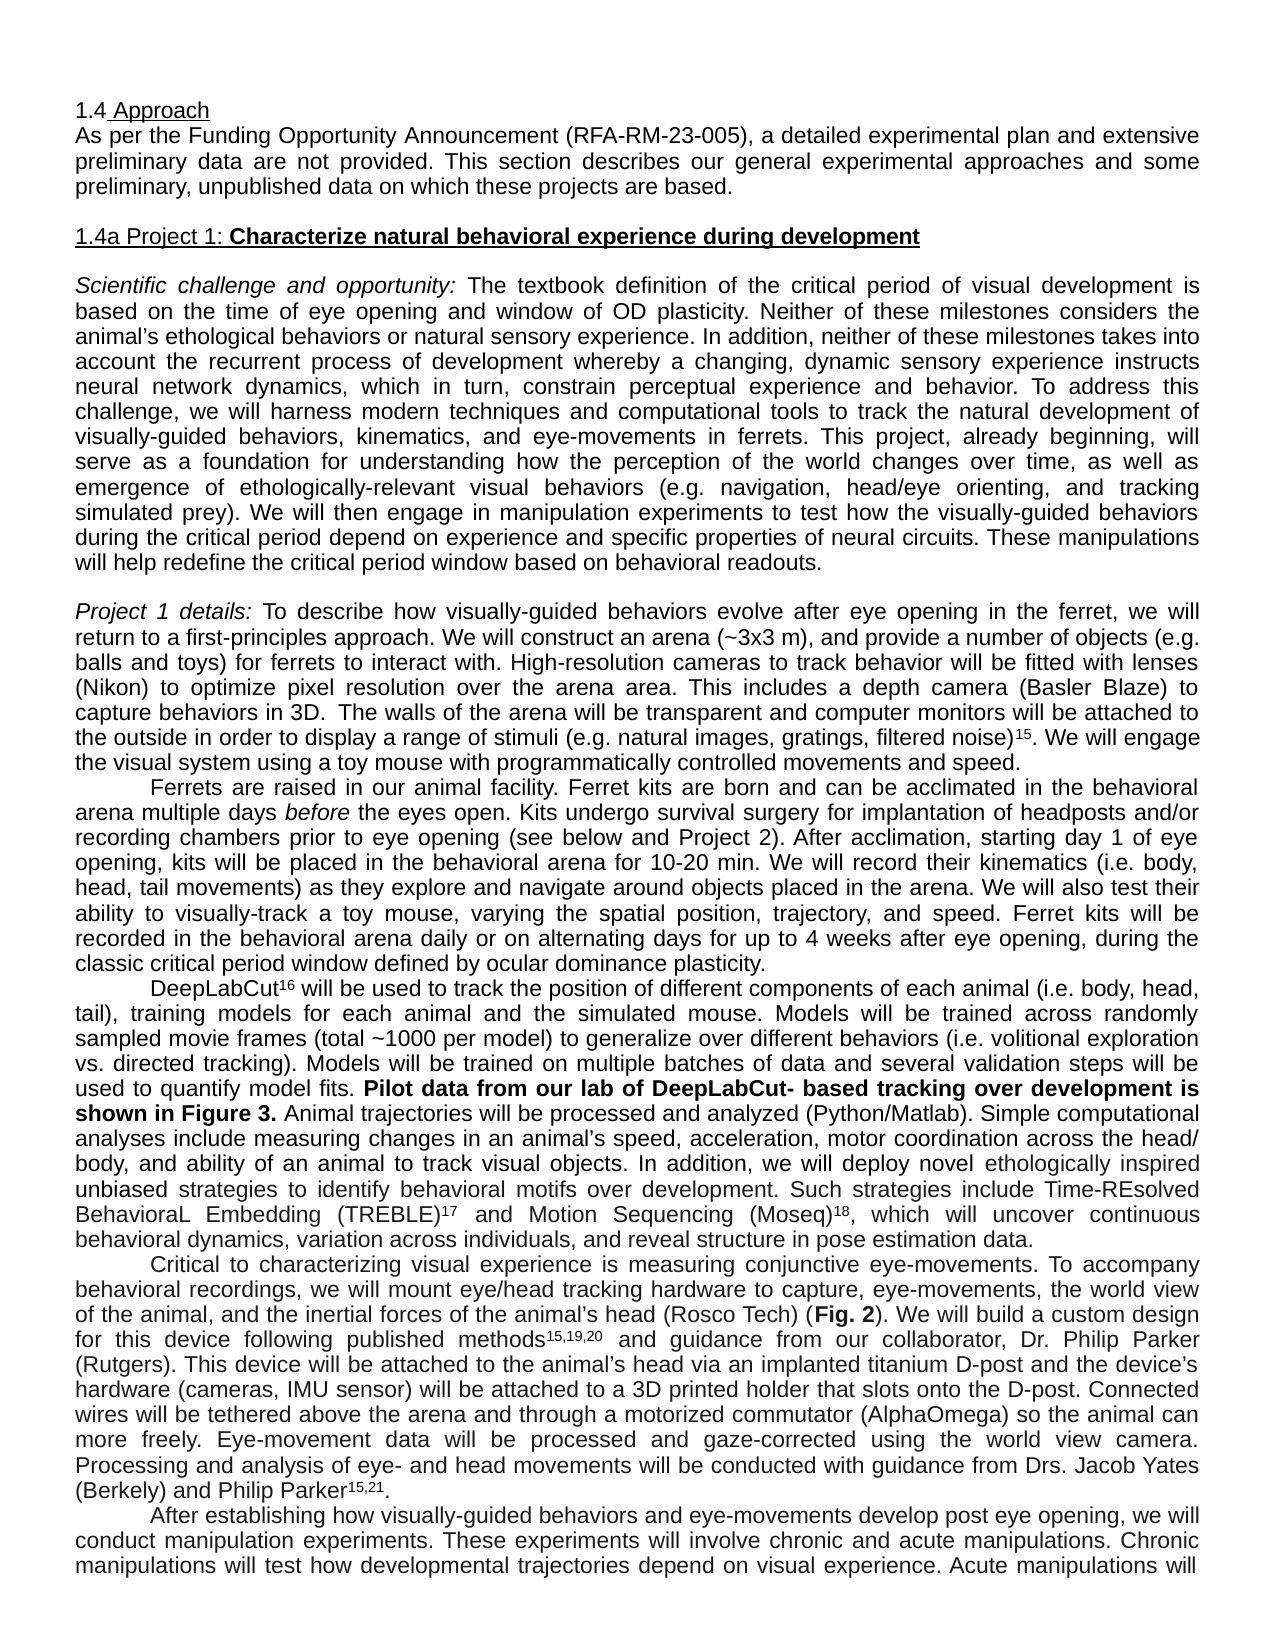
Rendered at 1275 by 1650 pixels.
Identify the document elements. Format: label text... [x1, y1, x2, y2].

text Project 1 details: To describe how visually-guided behaviors evolve after eye opening in the ferret, we will return to a first-principles approach. We will construct an arena (~3x3 m), and provide a number of objects (e.g. balls and toys) for ferrets to interact with. High-resolution cameras to track behavior will be fitted with lenses (Nikon) to optimize pixel resolution over the arena area. This includes a depth camera (Basler Blaze) to capture behaviors in 3D. The walls of the arena will be transparent and computer monitors will be attached to the outside in order to display a range of stimuli (e.g. natural images, gratings, filtered noise)15. We will engage the visual system using a toy mouse with programmatically controlled movements and speed. [75, 600, 1200, 775]
text DeepLabCut16 will be used to track the position of different components of each animal (i.e. body, head, tail), training models for each animal and the simulated mouse. Models will be trained across randomly sampled movie frames (total ~1000 per model) to generalize over different behaviors (i.e. volitional exploration vs. directed tracking). Models will be trained on multiple batches of data and several validation steps will be used to quantify model fits. Pilot data from our lab of DeepLabCut- based tracking over development is shown in Figure 3. Animal trajectories will be processed and analyzed (Python/Matlab). Simple computational analyses include measuring changes in an animal’s speed, acceleration, motor coordination across the head/ body, and ability of an animal to track visual objects. In addition, we will deploy novel ethologically inspired unbiased strategies to identify behavioral motifs over development. Such strategies include Time-REsolved BehavioraL Embedding (TREBLE)17 and Motion Sequencing (Moseq)18, which will uncover continuous behavioral dynamics, variation across individuals, and reveal structure in pose estimation data. [75, 976, 1200, 1252]
text 1.4a Project 1: Characterize natural behavioral experience during development [75, 223, 1212, 249]
list Approach [75, 98, 1212, 123]
text After establishing how visually-guided behaviors and eye-movements develop post eye opening, we will conduct manipulation experiments. These experiments will involve chronic and acute manipulations. Chronic manipulations will test how developmental trajectories depend on visual experience. Acute manipulations will [75, 1503, 1200, 1578]
text Ferrets are raised in our animal facility. Ferret kits are born and can be acclimated in the behavioral arena multiple days before the eyes open. Kits undergo survival surgery for implantation of headposts and/or recording chambers prior to eye opening (see below and Project 2). After acclimation, starting day 1 of eye opening, kits will be placed in the behavioral arena for 10-20 min. We will record their kinematics (i.e. body, head, tail movements) as they explore and navigate around objects placed in the arena. We will also test their ability to visually-track a toy mouse, varying the spatial position, trajectory, and speed. Ferret kits will be recorded in the behavioral arena daily or on alternating days for up to 4 weeks after eye opening, during the classic critical period window defined by ocular dominance plasticity. [75, 775, 1200, 976]
text Scientific challenge and opportunity: The textbook definition of the critical period of visual development is based on the time of eye opening and window of OD plasticity. Neither of these milestones considers the animal’s ethological behaviors or natural sensory experience. In addition, neither of these milestones takes into account the recurrent process of development whereby a changing, dynamic sensory experience instructs neural network dynamics, which in turn, constrain perceptual experience and behavior. To address this challenge, we will harness modern techniques and computational tools to track the natural development of visually-guided behaviors, kinematics, and eye-movements in ferrets. This project, already beginning, will serve as a foundation for understanding how the perception of the world changes over time, as well as emergence of ethologically-relevant visual behaviors (e.g. navigation, head/eye orienting, and tracking simulated prey). We will then engage in manipulation experiments to test how the visually-guided behaviors during the critical period depend on experience and specific properties of neural circuits. These manipulations will help redefine the critical period window based on behavioral readouts. [75, 274, 1200, 575]
text Critical to characterizing visual experience is measuring conjunctive eye-movements. To accompany behavioral recordings, we will mount eye/head tracking hardware to capture, eye-movements, the world view of the animal, and the inertial forces of the animal’s head (Rosco Tech) (Fig. 2). We will build a custom design for this device following published methods15,19,20 and guidance from our collaborator, Dr. Philip Parker (Rutgers). This device will be attached to the animal’s head via an implanted titanium D-post and the device’s hardware (cameras, IMU sensor) will be attached to a 3D printed holder that slots onto the D-post. Connected wires will be tethered above the arena and through a motorized commutator (AlphaOmega) so the animal can more freely. Eye-movement data will be processed and gaze-corrected using the world view camera. Processing and analysis of eye- and head movements will be conducted with guidance from Drs. Jacob Yates (Berkely) and Philip Parker15,21. [75, 1252, 1200, 1503]
text As per the Funding Opportunity Announcement (RFA-RM-23-005), a detailed experimental plan and extensive preliminary data are not provided. This section describes our general experimental approaches and some preliminary, unpublished data on which these projects are based. [75, 124, 1200, 199]
